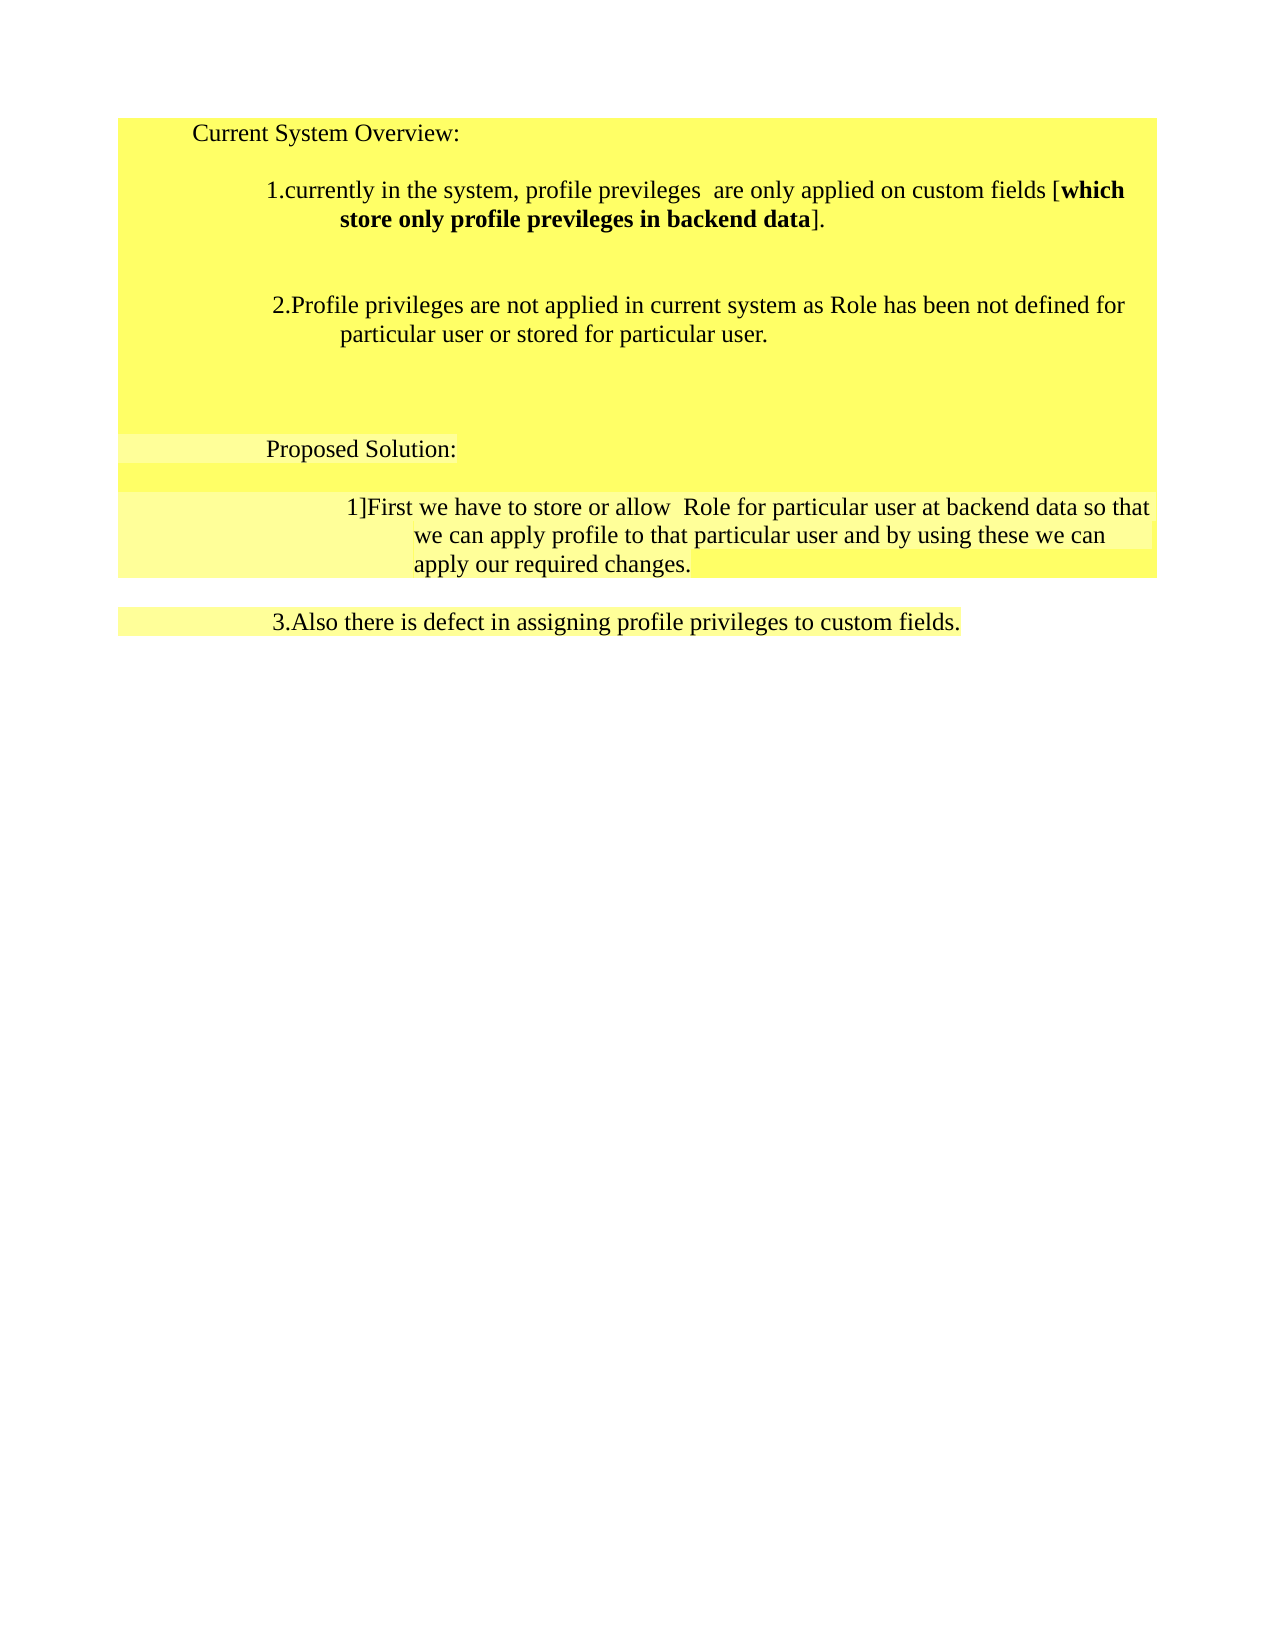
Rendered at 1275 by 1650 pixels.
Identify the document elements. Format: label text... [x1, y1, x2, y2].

text Current System Overview: [118, 118, 1157, 147]
text 1]First we have to store or allow Role for particular user at backend data so that we can apply profile to that particular user and by using these we can apply our required changes. [118, 492, 1157, 578]
text 1.currently in the system, profile previleges are only applied on custom fields [which store only profile previleges in backend data]. [118, 176, 1157, 233]
text 3.Also there is defect in assigning profile privileges to custom fields. [118, 607, 1157, 636]
text Proposed Solution: [118, 434, 1157, 463]
text 2.Profile privileges are not applied in current system as Role has been not defined for particular user or stored for particular user. [118, 291, 1157, 348]
